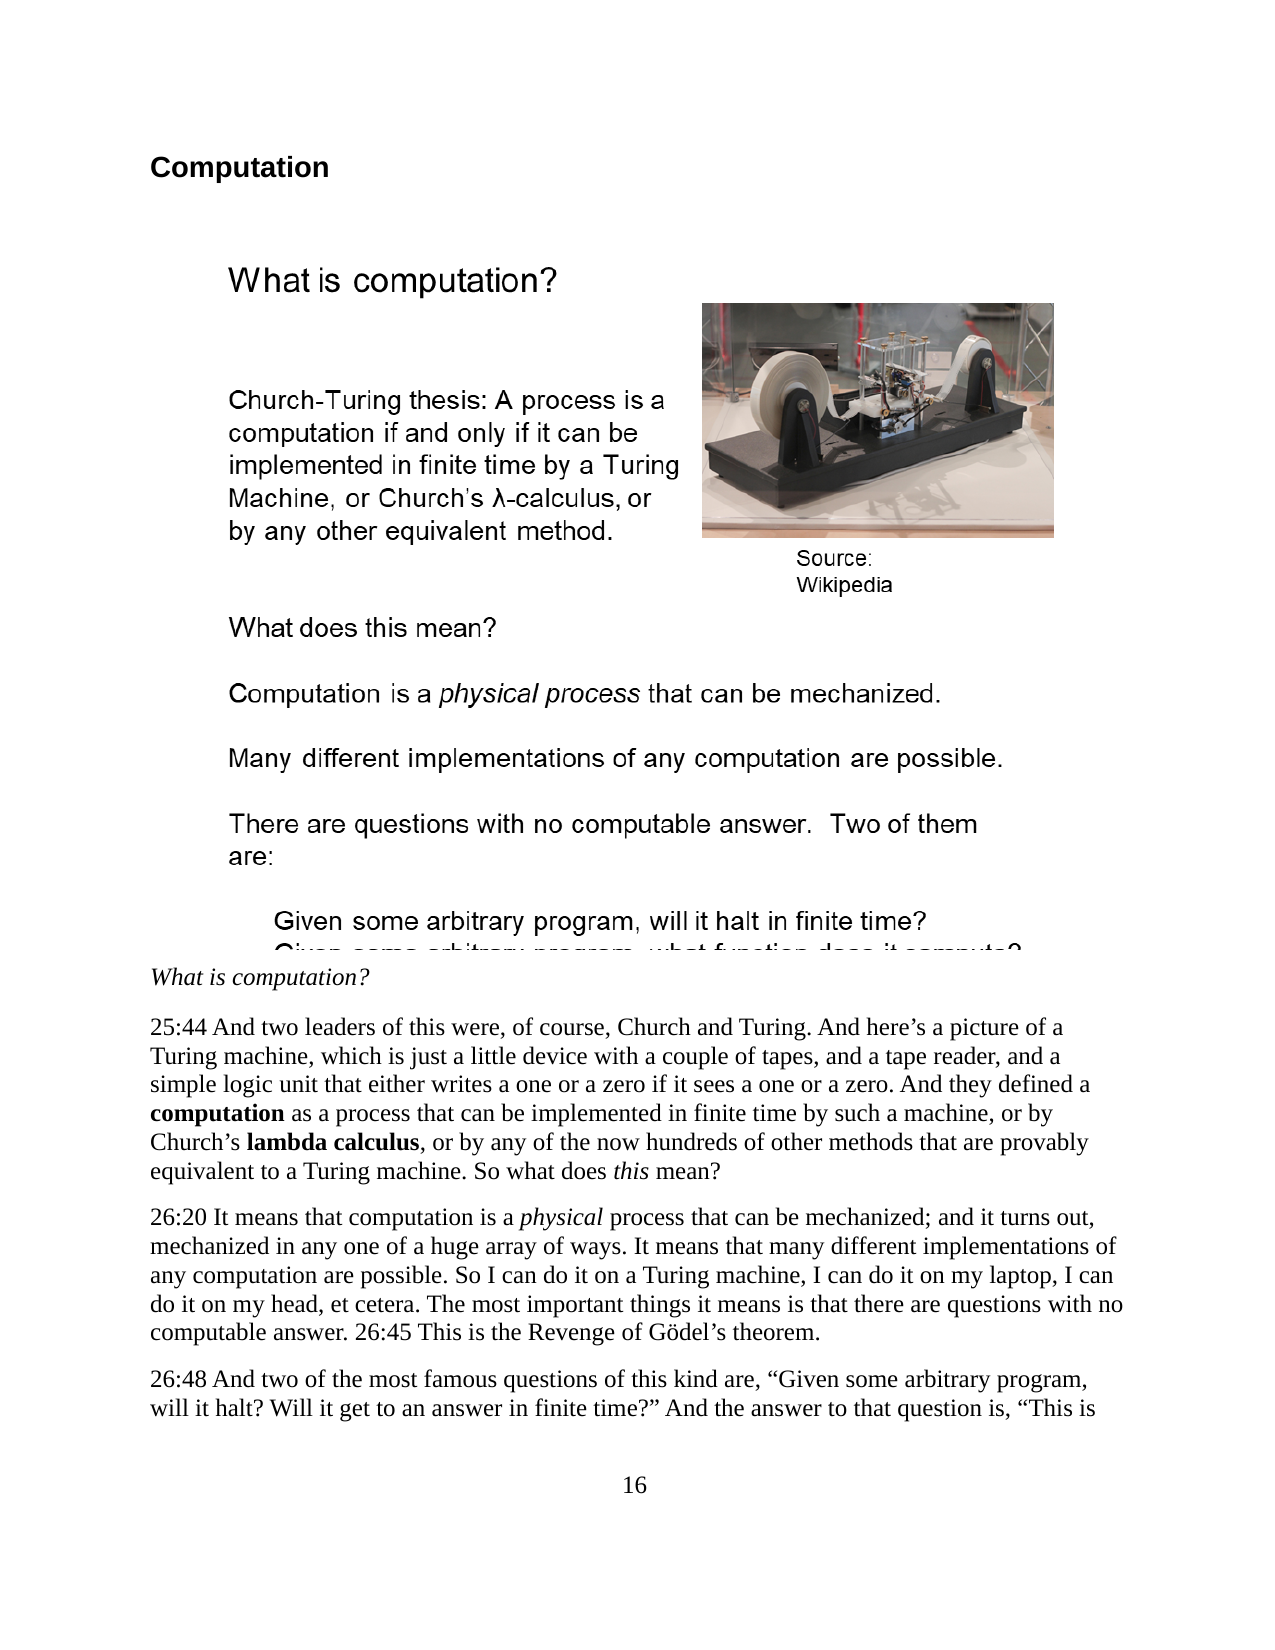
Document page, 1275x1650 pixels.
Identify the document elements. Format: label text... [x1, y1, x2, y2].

text What is computation? [150, 962, 1125, 991]
text 25:44 And two leaders of this were, of course, Church and Turing. And here’s a picture of a Turing machine, which is just a little device with a couple of tapes, and a tape reader, and a simple logic unit that either writes a one or a zero if it sees a one or a zero. And they defined a computation as a process that can be implemented in finite time by such a machine, or by Church’s lambda calculus, or by any of the now hundreds of other methods that are provably equivalent to a Turing machine. So what does this mean? [150, 1012, 1125, 1184]
subtitle Computation [150, 150, 1125, 183]
text 26:48 And two of the most famous questions of this kind are, “Given some arbitrary program, will it halt? Will it get to an answer in finite time?” And the answer to that question is, “This is [150, 1364, 1125, 1422]
picture [150, 196, 1125, 950]
text 26:20 It means that computation is a physical process that can be mechanized; and it turns out, mechanized in any one of a huge array of ways. It means that many different implementations of any computation are possible. So I can do it on a Turing machine, I can do it on my laptop, I can do it on my head, et cetera. The most important things it means is that there are questions with no computable answer. 26:45 This is the Revenge of Gödel’s theorem. [150, 1202, 1125, 1346]
